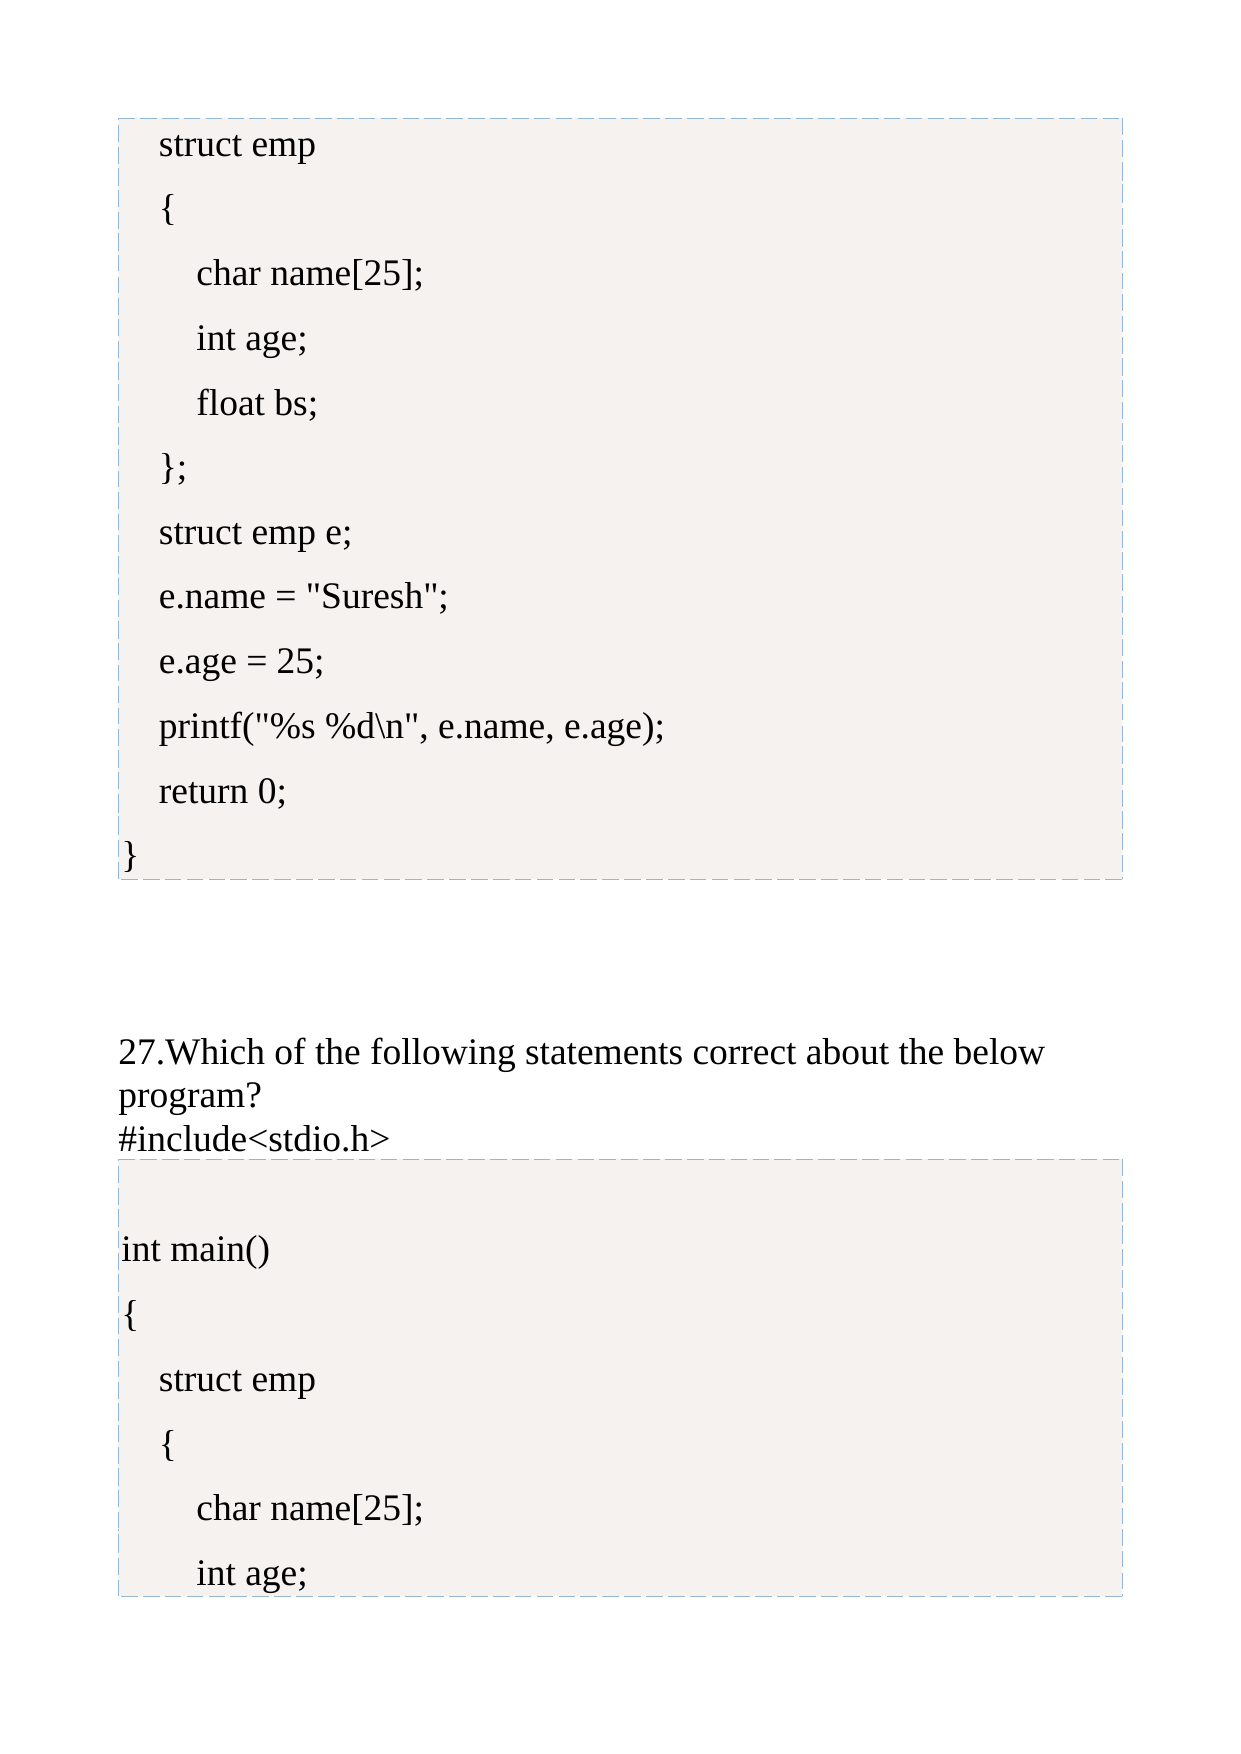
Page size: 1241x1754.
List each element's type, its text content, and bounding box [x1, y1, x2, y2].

text int age; [118, 1547, 1122, 1596]
text } [118, 830, 1122, 879]
text struct emp [118, 1353, 1122, 1399]
text return 0; [118, 765, 1122, 811]
text #include<stdio.h> [118, 1116, 1122, 1159]
text 27.Which of the following statements correct about the below program? [118, 1030, 1122, 1116]
text { [118, 183, 1122, 229]
text }; [118, 442, 1122, 488]
text float bs; [118, 377, 1122, 423]
text e.age = 25; [118, 636, 1122, 682]
text { [118, 1288, 1122, 1335]
text struct emp e; [118, 506, 1122, 552]
text int age; [118, 312, 1122, 358]
text { [118, 1418, 1122, 1464]
text printf("%s %d\n", e.name, e.age); [118, 700, 1122, 746]
text char name[25]; [118, 1483, 1122, 1529]
text int main() [118, 1224, 1122, 1270]
text e.name = "Suresh"; [118, 571, 1122, 617]
text struct emp [118, 118, 1122, 164]
text char name[25]; [118, 247, 1122, 294]
